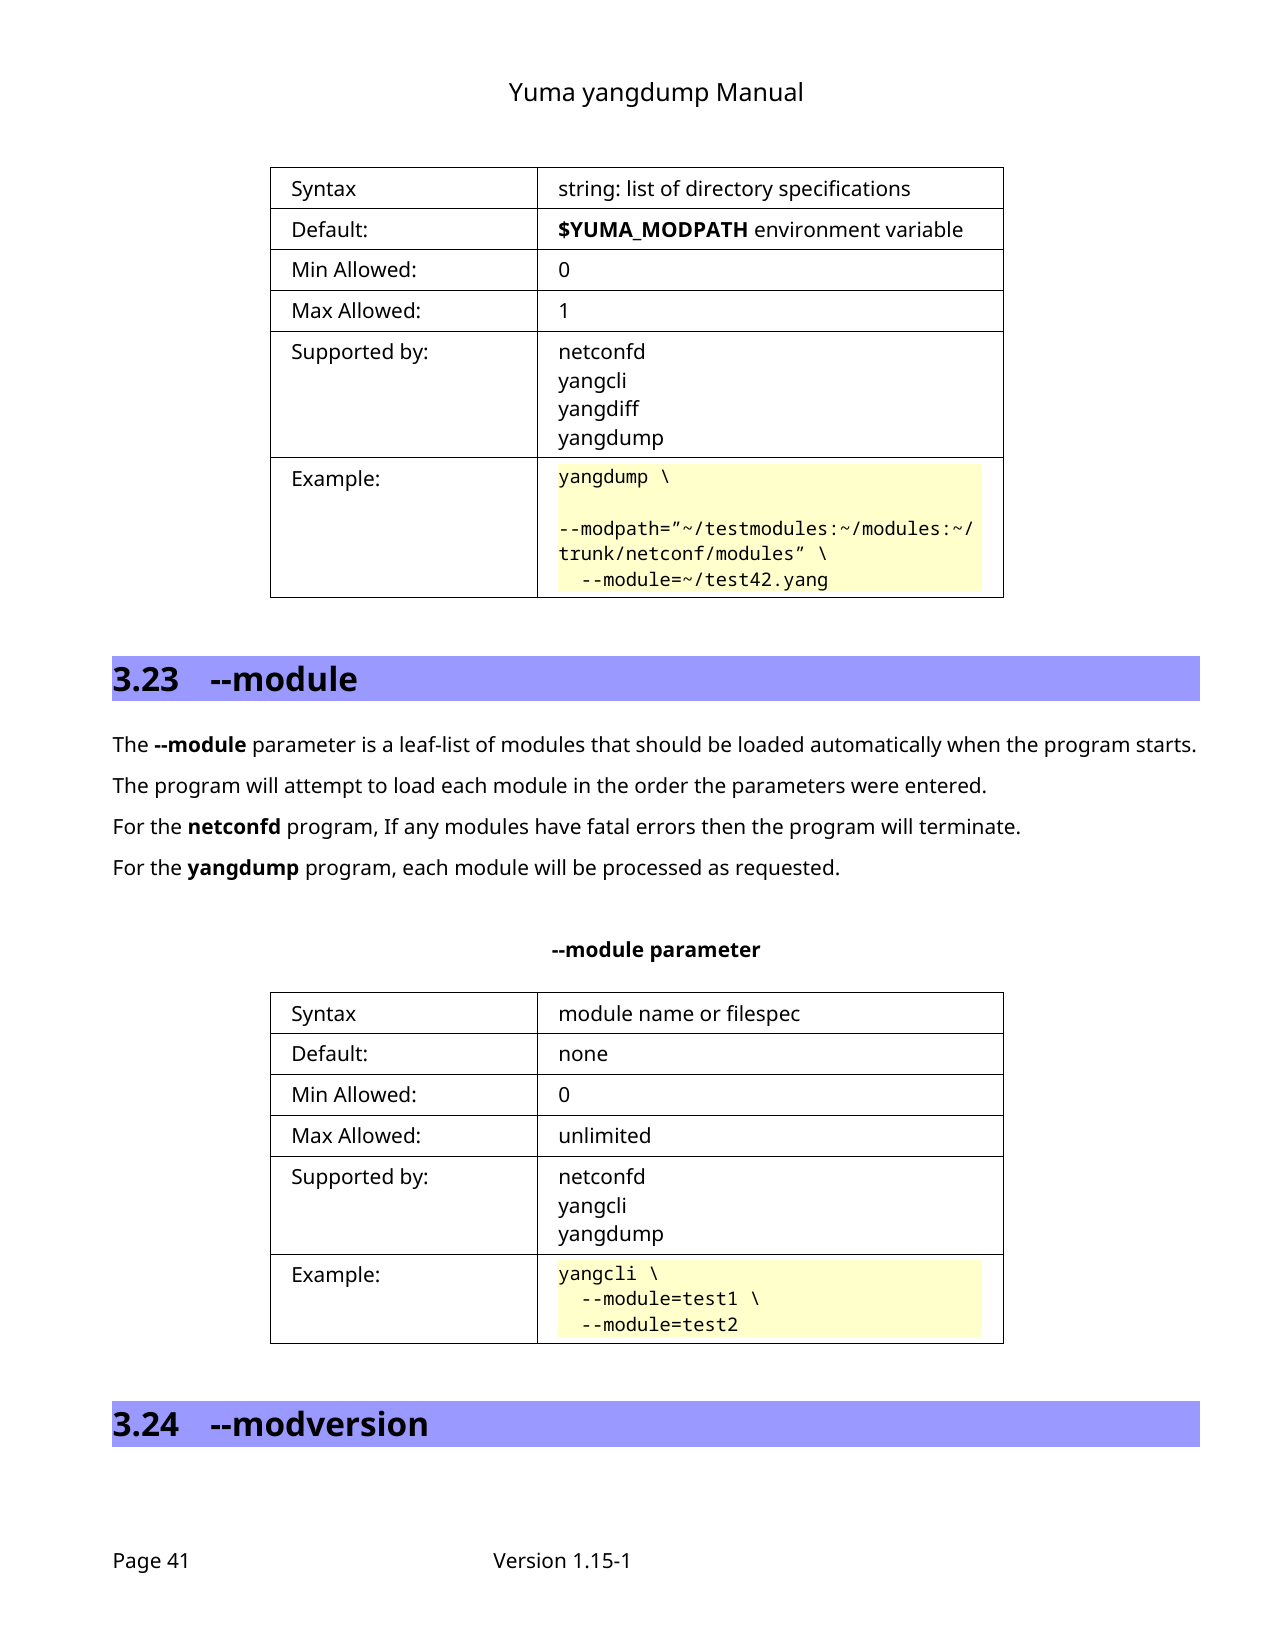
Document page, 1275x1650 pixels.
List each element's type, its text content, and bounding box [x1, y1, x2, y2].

table_cell Min Allowed: [271, 250, 537, 290]
subtitle --module parameter [127, 935, 1185, 963]
table_cell 0 [538, 1075, 1003, 1115]
text The program will attempt to load each module in the order the parameters were entered. [112, 771, 1200, 800]
table_cell Default: [271, 1034, 537, 1074]
table_cell netconfd yangcli yangdiff yangdump [538, 332, 1003, 457]
table_cell Supported by: [271, 1157, 537, 1253]
table_cell none [538, 1034, 1003, 1074]
text For the yangdump program, each module will be processed as requested. [112, 853, 1200, 882]
table_header module name or filespec [538, 993, 1003, 1033]
table_cell 1 [538, 291, 1003, 331]
table_cell Max Allowed: [271, 291, 537, 331]
table_cell Default: [271, 209, 537, 249]
table_cell yangdump \ --modpath=”~/testmodules:~/modules:~/trunk/netconf/modules” \ --module=~/test42.yang [538, 458, 1003, 597]
table_cell Example: [271, 1255, 537, 1342]
table_cell Min Allowed: [271, 1075, 537, 1115]
text The --module parameter is a leaf-list of modules that should be loaded automatically when the program starts. [112, 730, 1200, 759]
table_header Syntax [271, 993, 537, 1033]
table_cell Example: [271, 458, 537, 597]
table_cell $YUMA_MODPATH environment variable [538, 209, 1003, 249]
subtitle --module [112, 656, 1200, 701]
table_cell unlimited [538, 1116, 1003, 1156]
table_cell yangcli \ --module=test1 \ --module=test2 [538, 1255, 1003, 1342]
text For the netconfd program, If any modules have fatal errors then the program will terminate. [112, 812, 1200, 841]
table_cell Supported by: [271, 332, 537, 457]
table_header Syntax [271, 168, 537, 208]
table_header string: list of directory specifications [538, 168, 1003, 208]
table_cell netconfd yangcli yangdump [538, 1157, 1003, 1253]
table_cell Max Allowed: [271, 1116, 537, 1156]
table_cell 0 [538, 250, 1003, 290]
subtitle --modversion [112, 1401, 1200, 1447]
